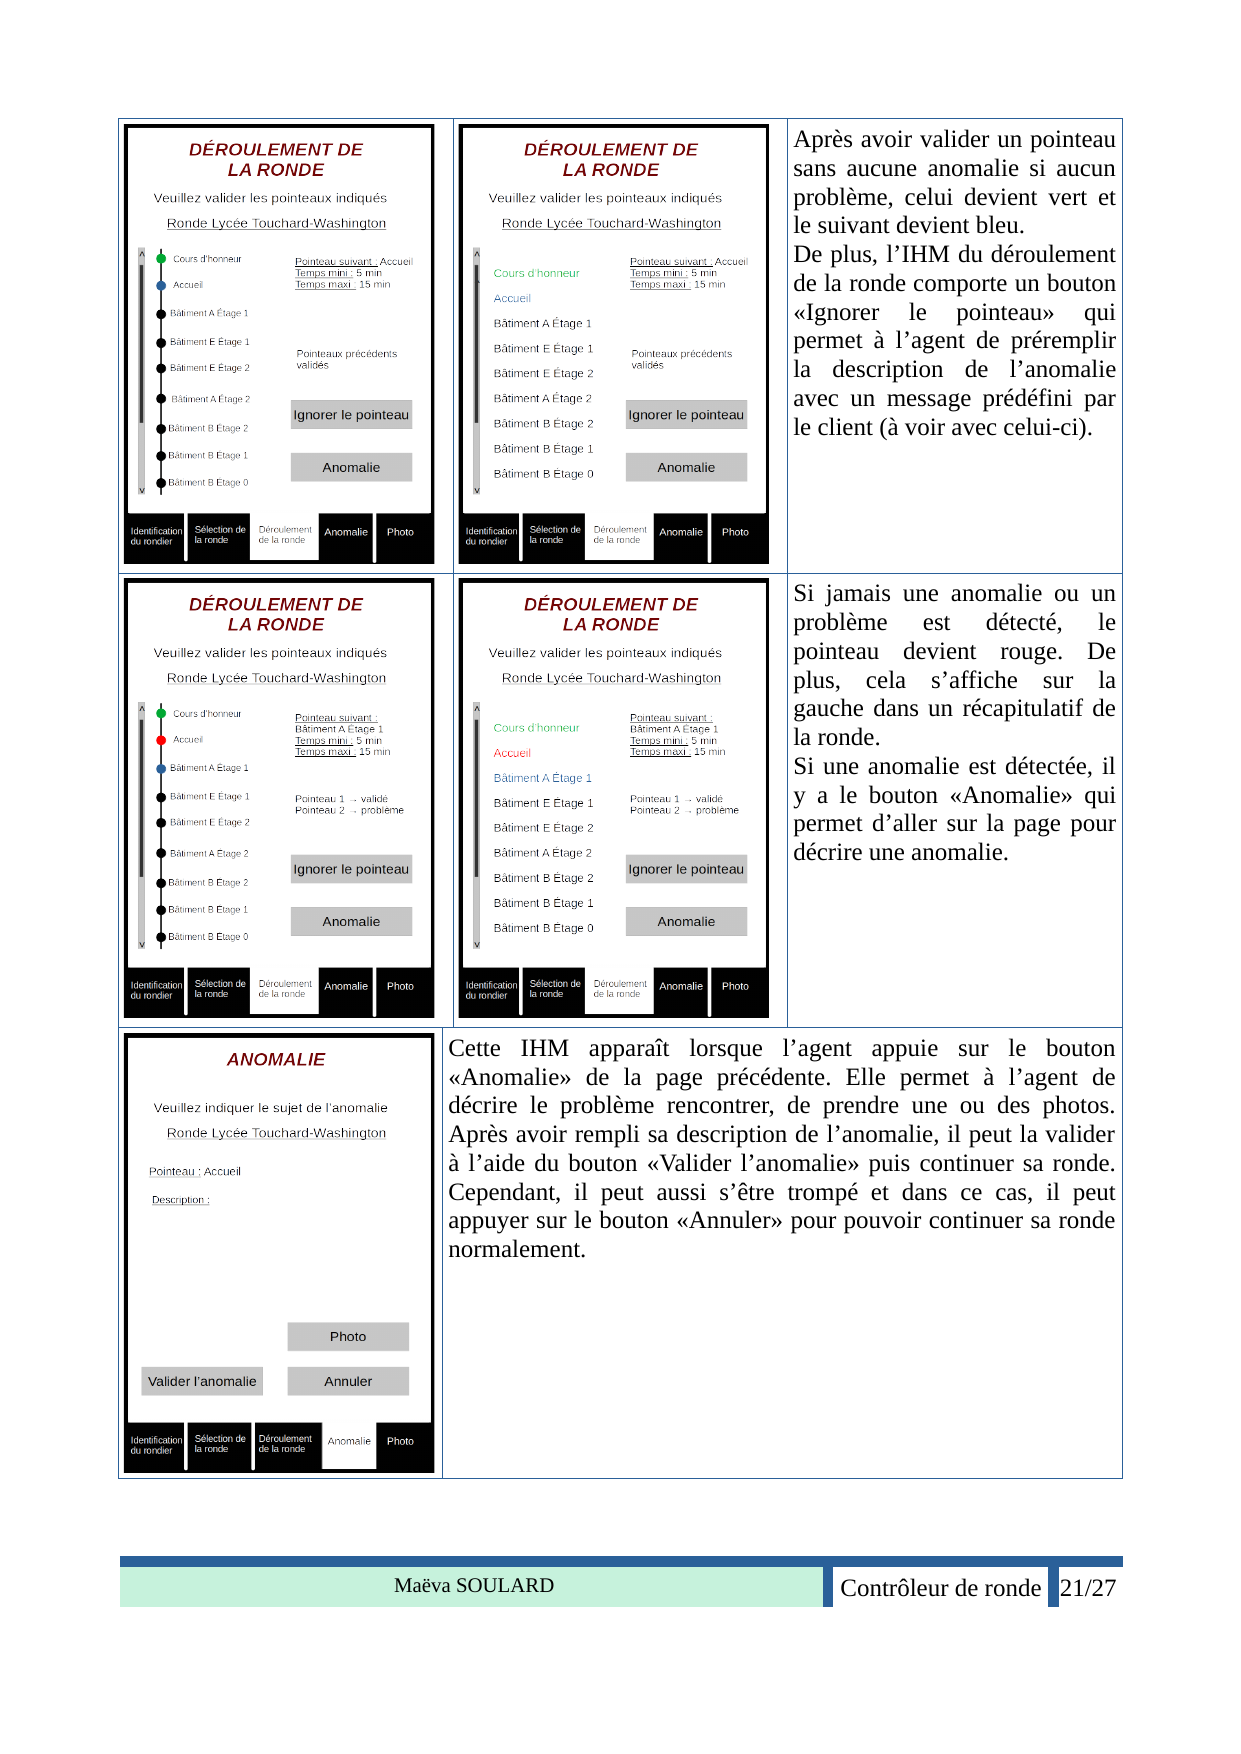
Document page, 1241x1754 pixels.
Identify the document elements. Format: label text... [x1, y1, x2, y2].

table_cell Après avoir valider un pointeau sans aucune anomalie si aucun problème, celui devient vert et le suivant devient bleu. De plus, l’IHM du déroulement de la ronde comporte un bouton «Ignorer le pointeau» qui permet à l’agent de préremplir la description de l’anomalie avec un message prédéfini par le client (à voir avec celui-ci). [788, 119, 1122, 573]
table_cell Si jamais une anomalie ou un problème est détecté, le pointeau devient rouge. De plus, cela s’affiche sur la gauche dans un récapitulatif de la ronde. Si une anomalie est détectée, il y a le bouton «Anomalie» qui permet d’aller sur la page pour décrire une anomalie. [788, 574, 1122, 1027]
table_cell [454, 119, 787, 573]
table_cell [119, 119, 453, 573]
table_cell [119, 574, 453, 1027]
table_header [119, 1028, 442, 1478]
picture [458, 124, 769, 564]
picture [123, 578, 435, 1018]
picture [123, 1033, 435, 1473]
picture [123, 124, 435, 564]
table_header Cette IHM apparaît lorsque l’agent appuie sur le bouton «Anomalie» de la page précédente. Elle permet à l’agent de décrire le problème rencontrer, de prendre une ou des photos. Après avoir rempli sa description de l’anomalie, il peut la valider à l’aide du bouton «Valider l’anomalie» puis continuer sa ronde. Cependant, il peut aussi s’être trompé et dans ce cas, il peut appuyer sur le bouton «Annuler» pour pouvoir continuer sa ronde normalement. [443, 1028, 1122, 1478]
picture [458, 578, 769, 1018]
table_cell [454, 574, 787, 1027]
